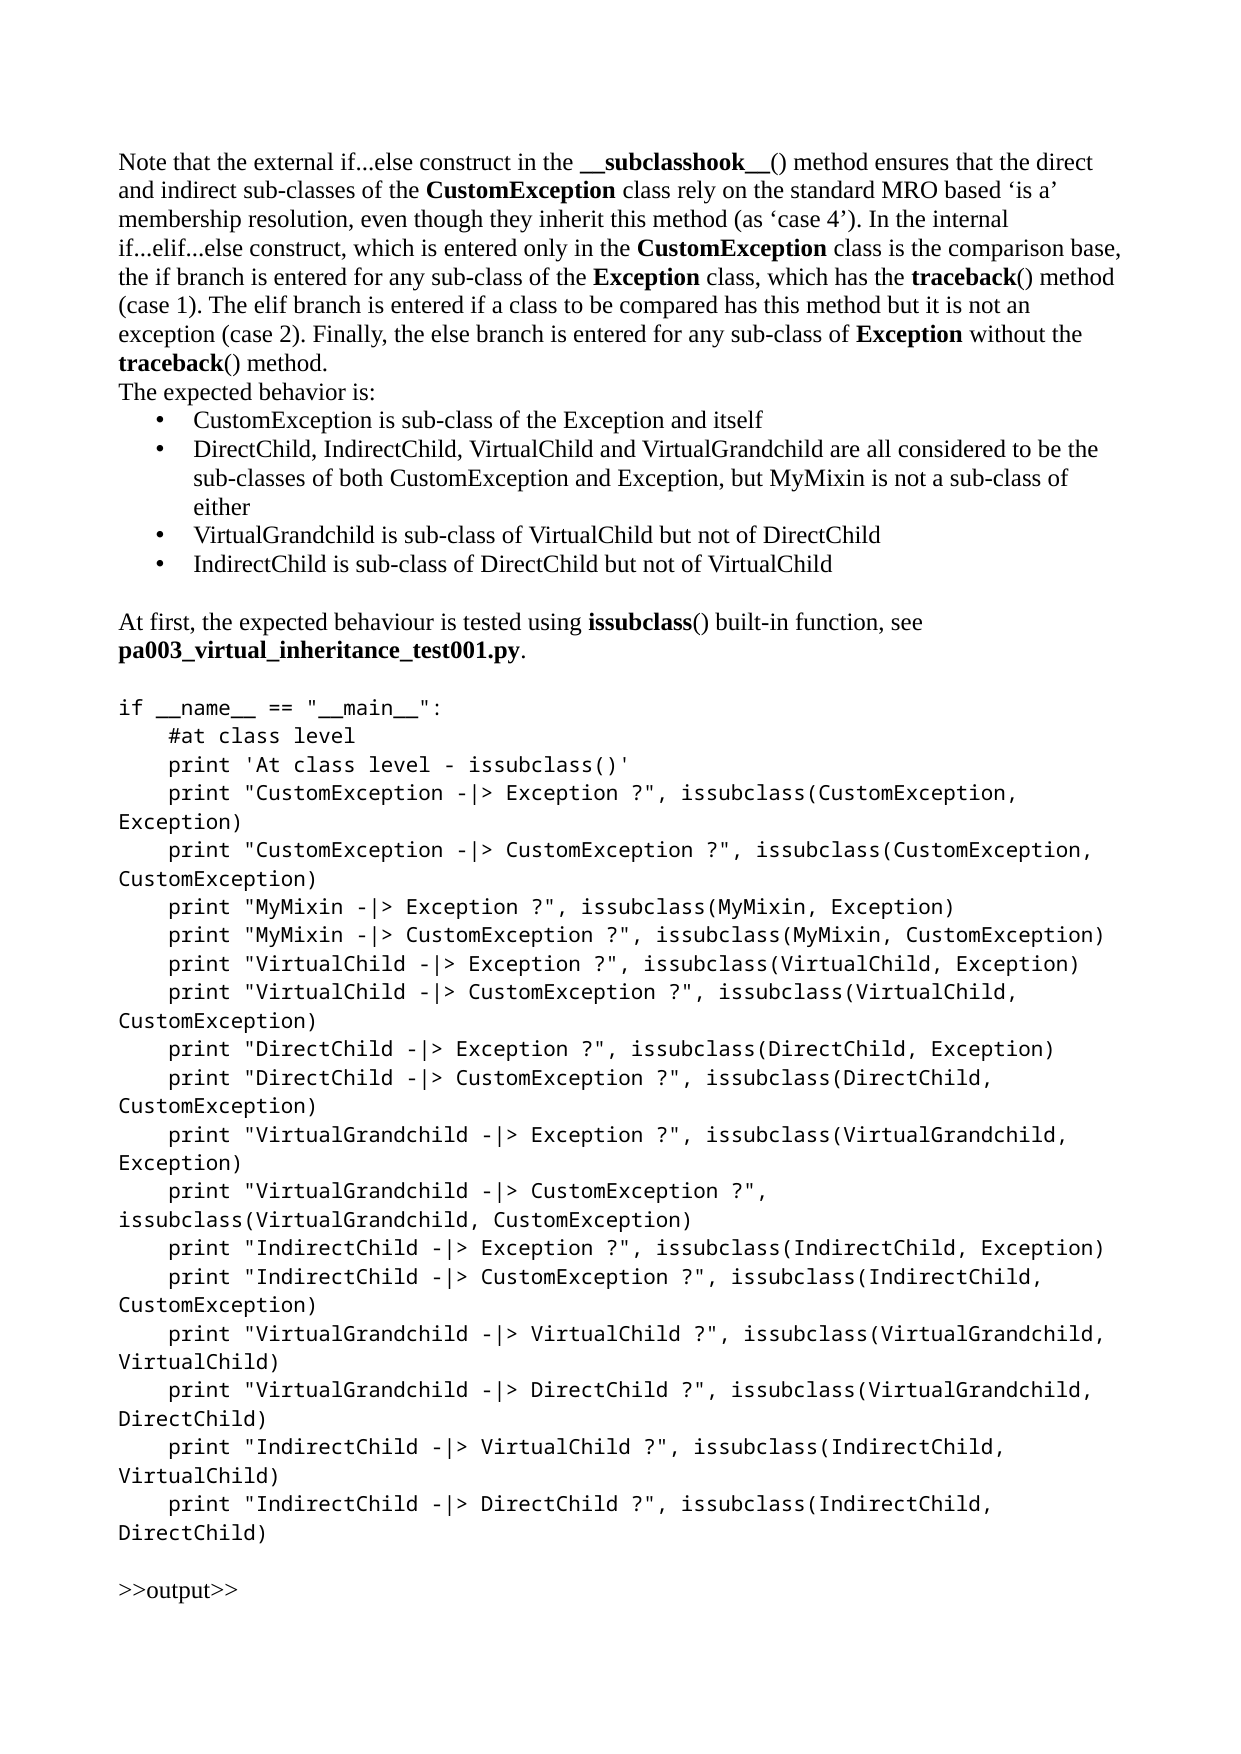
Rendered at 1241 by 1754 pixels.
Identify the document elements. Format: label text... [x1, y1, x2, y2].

text #at class level [118, 722, 1122, 750]
list VirtualGrandchild is sub-class of VirtualChild but not of DirectChild [156, 521, 1122, 549]
text print "IndirectChild -|> DirectChild ?", issubclass(IndirectChild, DirectChild) [118, 1489, 1122, 1546]
text print "DirectChild -|> Exception ?", issubclass(DirectChild, Exception) [118, 1034, 1122, 1063]
text Note that the external if...else construct in the __subclasshook__() method ensures that the direct and indirect sub-classes of the CustomException class rely on the standard MRO based ‘is a’ membership resolution, even though they inherit this method (as ‘case 4’). In the internal if...elif...else construct, which is entered only in the CustomException class is the comparison base, the if branch is entered for any sub-class of the Exception class, which has the traceback() method (case 1). The elif branch is entered if a class to be compared has this method but it is not an exception (case 2). Finally, the else branch is entered for any sub-class of Exception without the traceback() method. [118, 147, 1122, 377]
text print "VirtualGrandchild -|> CustomException ?", issubclass(VirtualGrandchild, CustomException) [118, 1177, 1122, 1233]
text print "IndirectChild -|> Exception ?", issubclass(IndirectChild, Exception) [118, 1233, 1122, 1262]
text print "IndirectChild -|> VirtualChild ?", issubclass(IndirectChild, VirtualChild) [118, 1432, 1122, 1489]
text The expected behavior is: [118, 377, 1122, 406]
text print "VirtualGrandchild -|> VirtualChild ?", issubclass(VirtualGrandchild, VirtualChild) [118, 1319, 1122, 1376]
text print "VirtualChild -|> Exception ?", issubclass(VirtualChild, Exception) [118, 949, 1122, 977]
text print "VirtualGrandchild -|> Exception ?", issubclass(VirtualGrandchild, Exception) [118, 1120, 1122, 1177]
text print 'At class level - issubclass()' [118, 750, 1122, 778]
list DirectChild, IndirectChild, VirtualChild and VirtualGrandchild are all considered to be the sub-classes of both CustomException and Exception, but MyMixin is not a sub-class of either [156, 434, 1122, 521]
text At first, the expected behaviour is tested using issubclass() built-in function, see pa003_virtual_inheritance_test001.py. [118, 607, 1122, 664]
list CustomException is sub-class of the Exception and itself [156, 406, 1122, 434]
text if __name__ == "__main__": [118, 693, 1122, 722]
list IndirectChild is sub-class of DirectChild but not of VirtualChild [156, 549, 1122, 578]
text print "MyMixin -|> CustomException ?", issubclass(MyMixin, CustomException) [118, 921, 1122, 949]
text >>output>> [118, 1575, 1122, 1604]
text print "IndirectChild -|> CustomException ?", issubclass(IndirectChild, CustomException) [118, 1262, 1122, 1319]
text print "CustomException -|> Exception ?", issubclass(CustomException, Exception) [118, 778, 1122, 835]
text print "CustomException -|> CustomException ?", issubclass(CustomException, CustomException) [118, 835, 1122, 892]
text print "VirtualGrandchild -|> DirectChild ?", issubclass(VirtualGrandchild, DirectChild) [118, 1376, 1122, 1432]
text print "MyMixin -|> Exception ?", issubclass(MyMixin, Exception) [118, 892, 1122, 921]
text print "DirectChild -|> CustomException ?", issubclass(DirectChild, CustomException) [118, 1063, 1122, 1120]
text print "VirtualChild -|> CustomException ?", issubclass(VirtualChild, CustomException) [118, 977, 1122, 1034]
